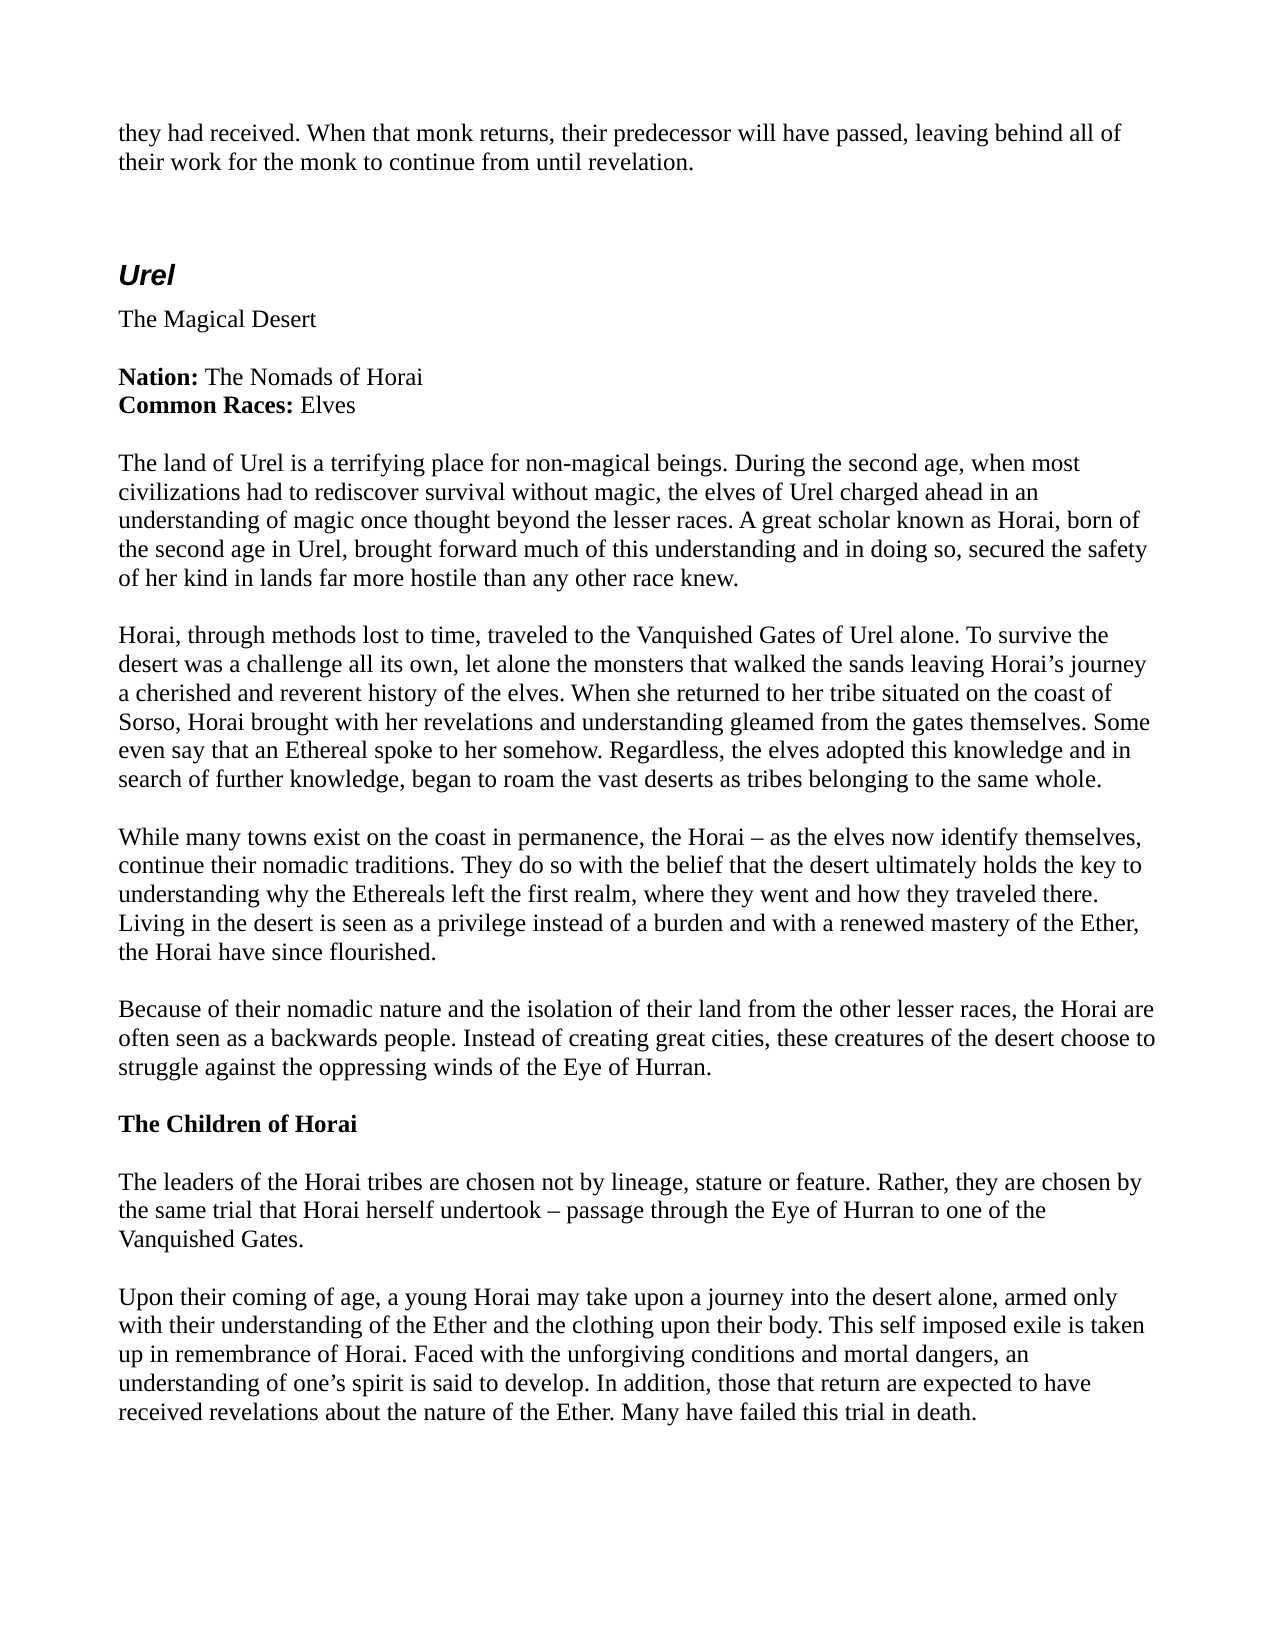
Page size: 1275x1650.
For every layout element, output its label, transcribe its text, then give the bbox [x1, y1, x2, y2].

text Because of their nomadic nature and the isolation of their land from the other lesser races, the Horai are often seen as a backwards people. Instead of creating great cities, these creatures of the desert choose to struggle against the oppressing winds of the Eye of Hurran. [118, 994, 1157, 1080]
text Nation: The Nomads of Horai [118, 362, 1157, 390]
text The Magical Desert [118, 304, 1157, 333]
text Horai, through methods lost to time, traveled to the Vanquished Gates of Urel alone. To survive the desert was a challenge all its own, let alone the monsters that walked the sands leaving Horai’s journey a cherished and reverent history of the elves. When she returned to her tribe situated on the coast of Sorso, Horai brought with her revelations and understanding gleamed from the gates themselves. Some even say that an Ethereal spoke to her somehow. Regardless, the elves adopted this knowledge and in search of further knowledge, began to roam the vast deserts as tribes belonging to the same whole. [118, 620, 1157, 793]
text they had received. When that monk returns, their predecessor will have passed, leaving behind all of their work for the monk to continue from until revelation. [118, 118, 1157, 176]
text The Children of Horai [118, 1109, 1157, 1138]
text Common Races: Elves [118, 390, 1157, 419]
text The land of Urel is a terrifying place for non-magical beings. During the second age, when most civilizations had to rediscover survival without magic, the elves of Urel charged ahead in an understanding of magic once thought beyond the lesser races. A great scholar known as Horai, born of the second age in Urel, brought forward much of this understanding and in doing so, secured the safety of her kind in lands far more hostile than any other race knew. [118, 448, 1157, 592]
text Upon their coming of age, a young Horai may take upon a journey into the desert alone, armed only with their understanding of the Ether and the clothing upon their body. This self imposed exile is taken up in remembrance of Horai. Faced with the unforgiving conditions and mortal dangers, an understanding of one’s spirit is said to develop. In addition, those that return are expected to have received revelations about the nature of the Ether. Many have failed this trial in death. [118, 1282, 1157, 1425]
text The leaders of the Horai tribes are chosen not by lineage, stature or feature. Rather, they are chosen by the same trial that Horai herself undertook – passage through the Eye of Hurran to one of the Vanquished Gates. [118, 1167, 1157, 1253]
text While many towns exist on the coast in permanence, the Horai – as the elves now identify themselves, continue their nomadic traditions. They do so with the belief that the desert ultimately holds the key to understanding why the Ethereals left the first realm, where they went and how they traveled there. Living in the desert is seen as a privilege instead of a burden and with a renewed mastery of the Ether, the Horai have since flourished. [118, 822, 1157, 965]
subtitle Urel [118, 258, 1157, 292]
